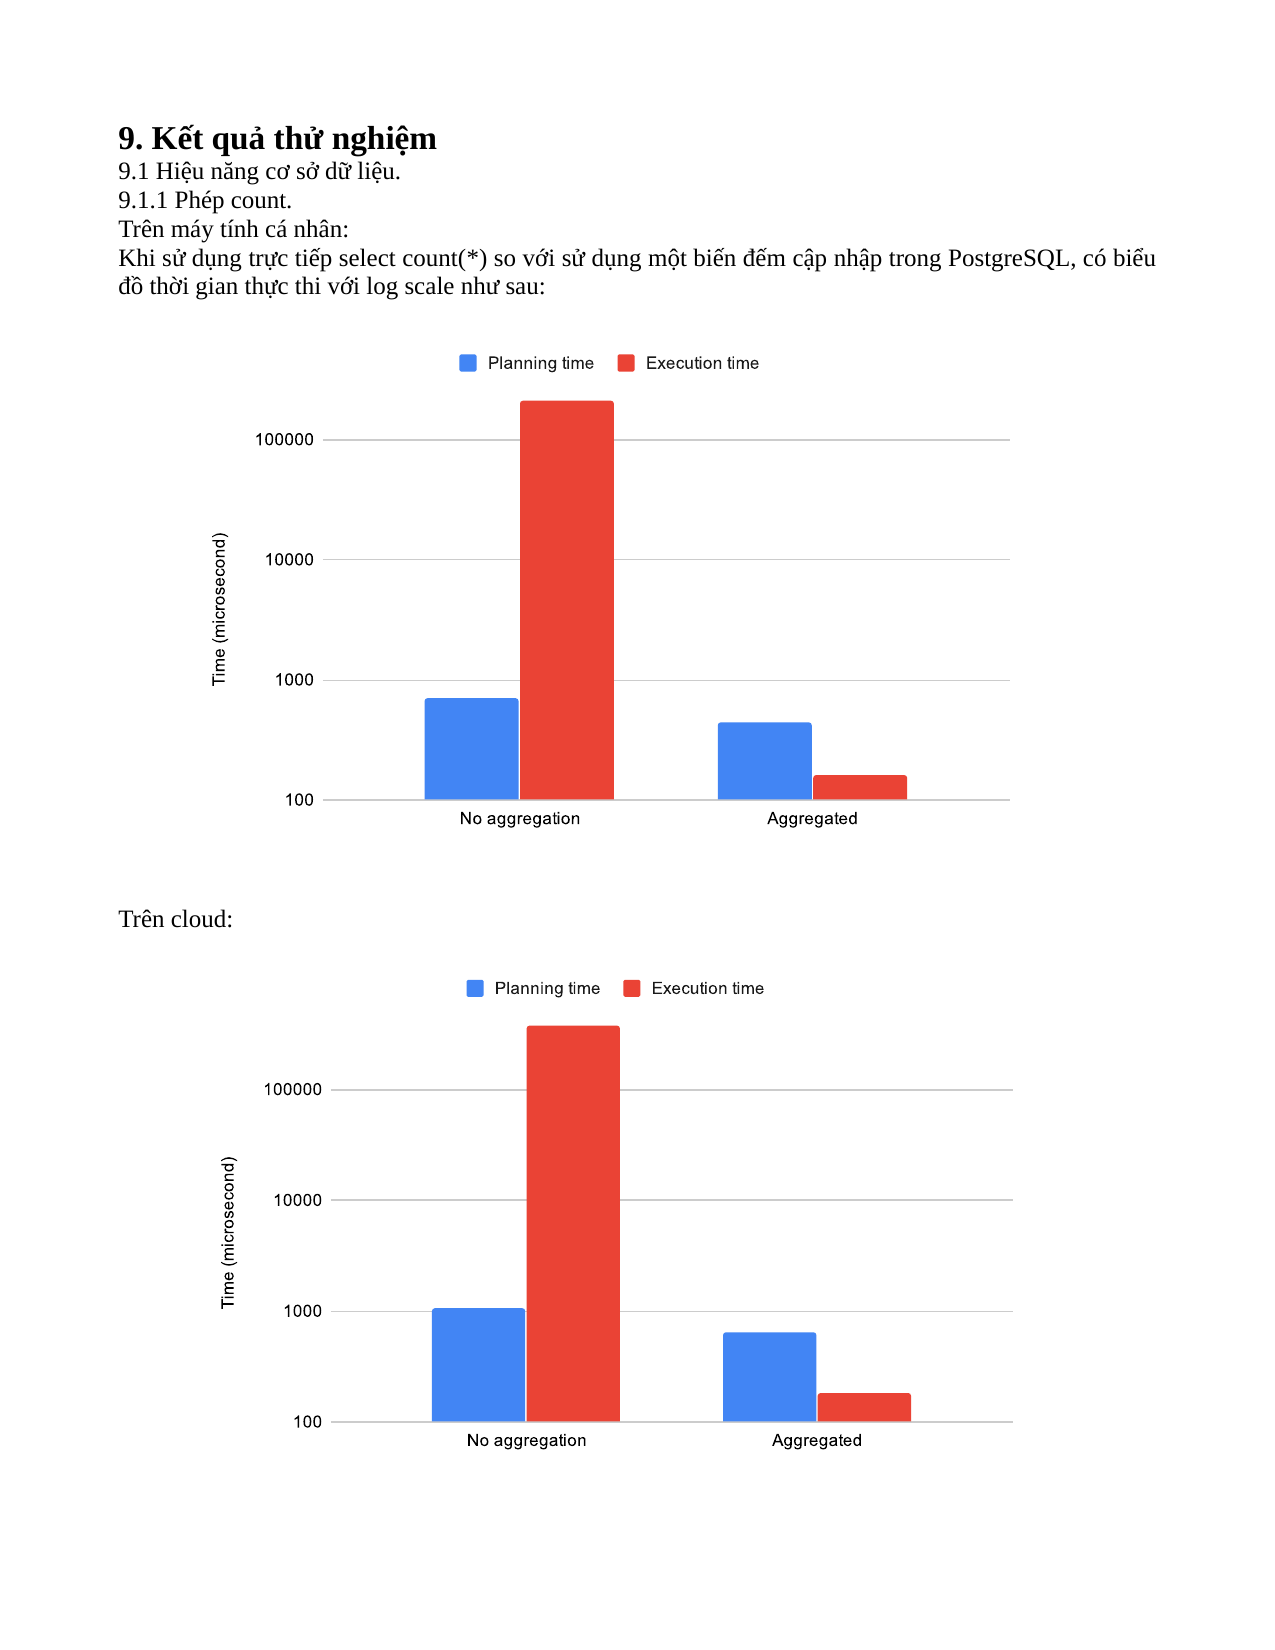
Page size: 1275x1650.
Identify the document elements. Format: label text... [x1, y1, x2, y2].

text 9.1 Hiệu năng cơ sở dữ liệu. [118, 156, 1157, 185]
text 9.1.1 Phép count. [118, 185, 1157, 214]
text Khi sử dụng trực tiếp select count(*) so với sử dụng một biến đếm cập nhập trong PostgreSQL, có biểu đồ thời gian thực thi với log scale như sau: [118, 243, 1157, 300]
text 9. Kết quả thử nghiệm [118, 118, 1157, 156]
text Trên máy tính cá nhân: [118, 214, 1157, 243]
text Trên cloud: [118, 904, 1157, 933]
